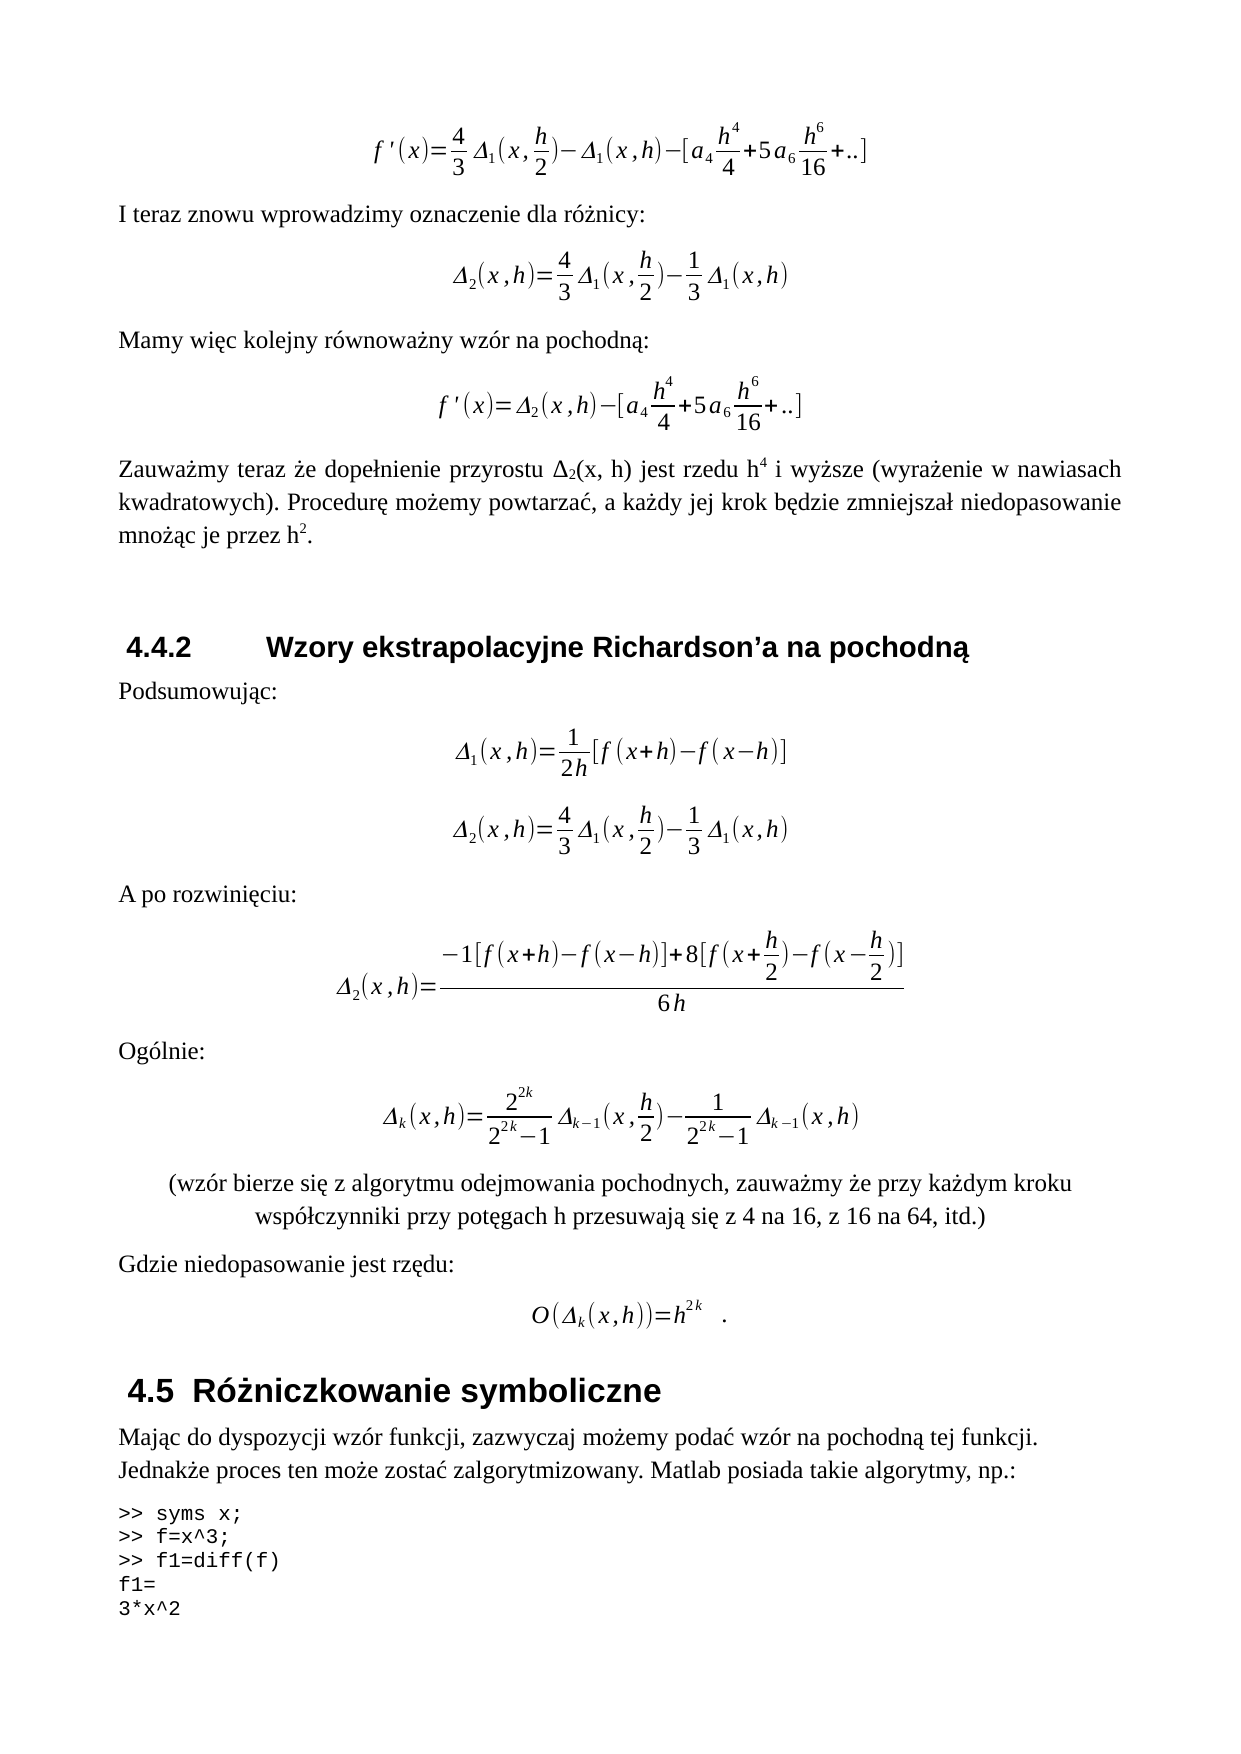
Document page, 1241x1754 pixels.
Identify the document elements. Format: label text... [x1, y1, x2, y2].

text >> f=x^3; [118, 1527, 1122, 1550]
text I teraz znowu wprowadzimy oznaczenie dla różnicy: [118, 199, 1122, 228]
subtitle Różniczkowanie symboliczne [118, 1371, 1122, 1410]
text Zauważmy teraz że dopełnienie przyrostu Δ2(x, h) jest rzedu h4 i wyższe (wyrażenie w nawiasach kwadratowych). Procedurę możemy powtarzać, a każdy jej krok będzie zmniejszał niedopasowanie mnożąc je przez h2. [118, 454, 1122, 549]
text >> syms x; [118, 1503, 1122, 1527]
text A po rozwinięciu: [118, 879, 1122, 908]
text Mając do dyspozycji wzór funkcji, zazwyczaj możemy podać wzór na pochodną tej funkcji. Jednakże proces ten może zostać zalgorytmizowany. Matlab posiada takie algorytmy, np.: [118, 1422, 1122, 1484]
text (wzór bierze się z algorytmu odejmowania pochodnych, zauważmy że przy każdym kroku współczynniki przy potęgach h przesuwają się z 4 na 16, z 16 na 64, itd.) [118, 1168, 1122, 1230]
text . [118, 1297, 1122, 1331]
text Ogólnie: [118, 1036, 1122, 1064]
text 3*x^2 [118, 1597, 1122, 1621]
text >> f1=diff(f) [118, 1550, 1122, 1574]
text Mamy więc kolejny równoważny wzór na pochodną: [118, 325, 1122, 354]
subtitle Wzory ekstrapolacyjne Richardson’a na pochodną [118, 630, 1122, 663]
text Gdzie niedopasowanie jest rzędu: [118, 1249, 1122, 1278]
text f1= [118, 1574, 1122, 1597]
text Podsumowując: [118, 676, 1122, 705]
